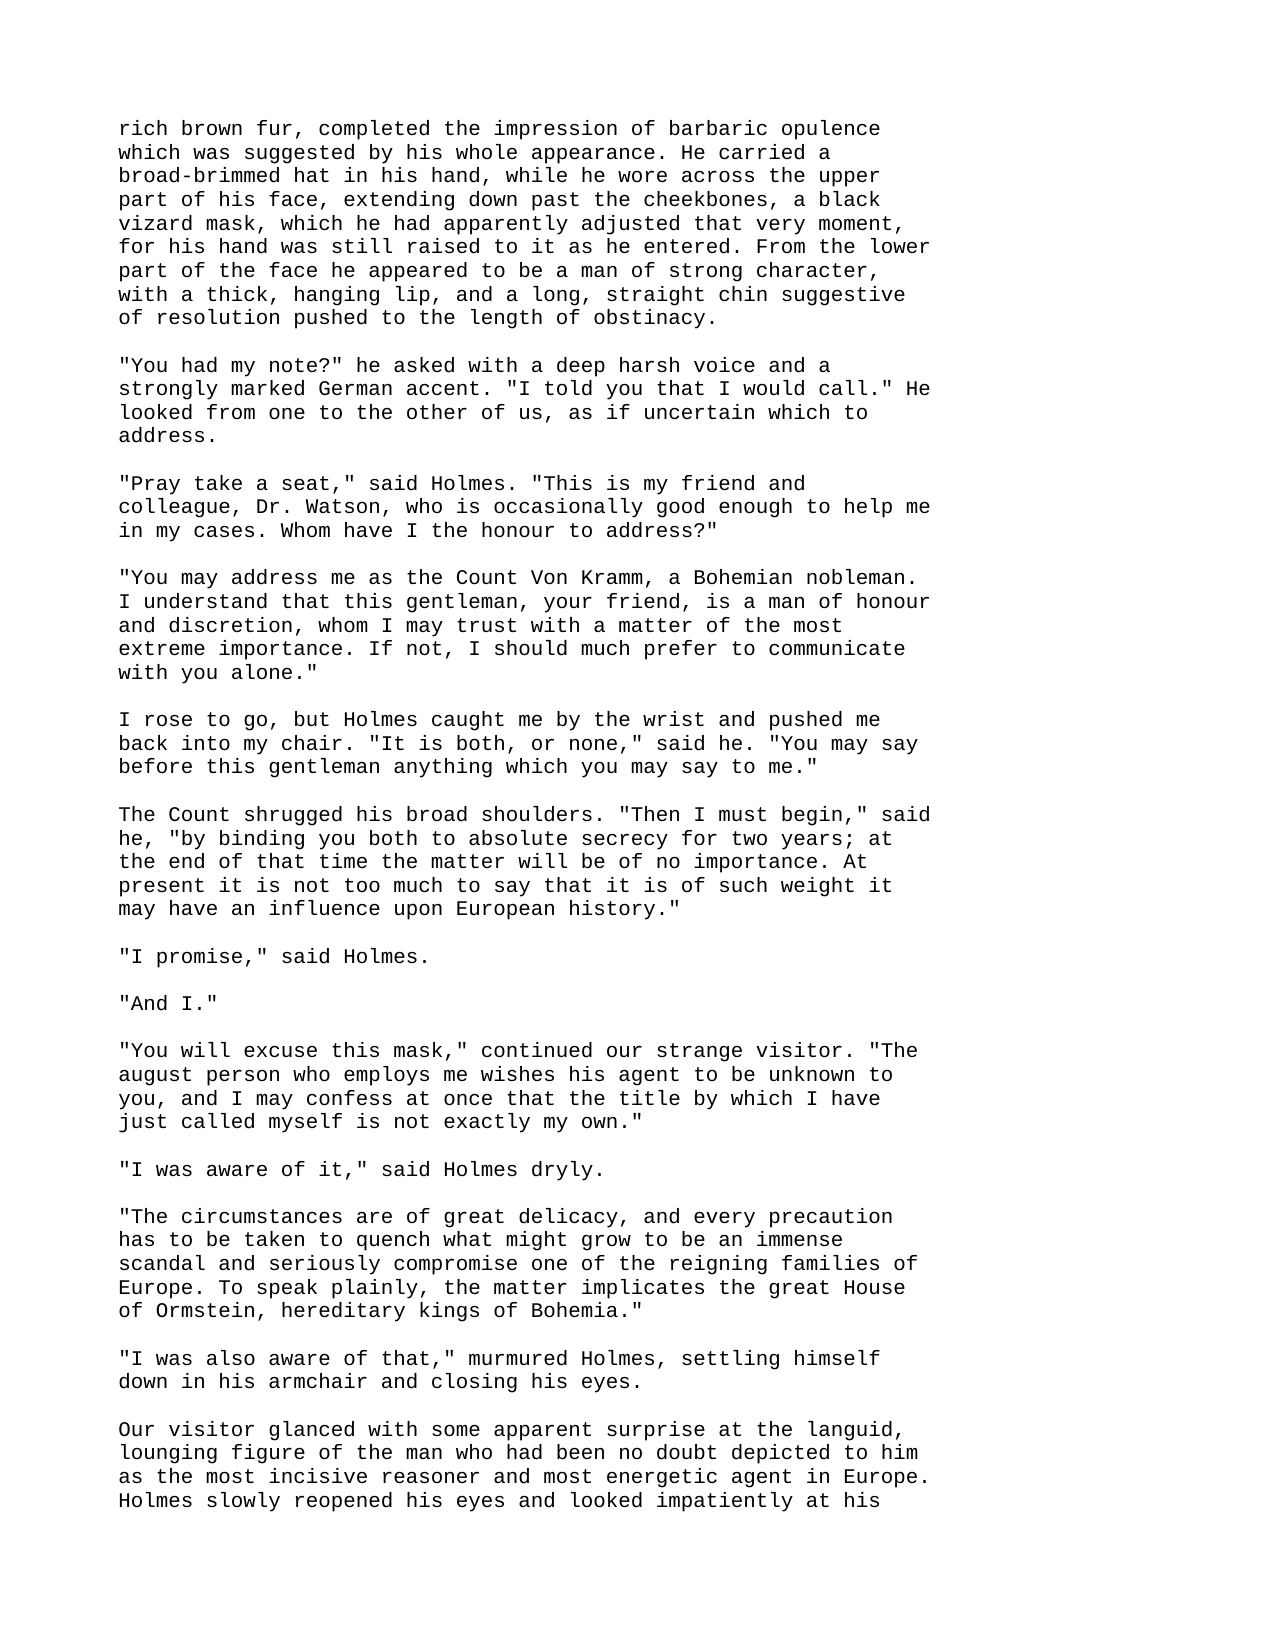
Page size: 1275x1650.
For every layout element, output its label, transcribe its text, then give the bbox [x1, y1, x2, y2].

text Europe. To speak plainly, the matter implicates the great House [118, 1277, 1157, 1300]
text "You had my note?" he asked with a deep harsh voice and a [118, 354, 1157, 378]
text part of the face he appeared to be a man of strong character, [118, 260, 1157, 284]
text of resolution pushed to the length of obstinacy. [118, 307, 1157, 331]
text Our visitor glanced with some apparent surprise at the languid, [118, 1419, 1157, 1442]
text he, "by binding you both to absolute secrecy for two years; at [118, 827, 1157, 851]
text the end of that time the matter will be of no importance. At [118, 851, 1157, 875]
text just called myself is not exactly my own." [118, 1111, 1157, 1135]
text "I was also aware of that," murmured Holmes, settling himself [118, 1348, 1157, 1371]
text broad-brimmed hat in his hand, while he wore across the upper [118, 165, 1157, 189]
text The Count shrugged his broad shoulders. "Then I must begin," said [118, 804, 1157, 827]
text you, and I may confess at once that the title by which I have [118, 1088, 1157, 1111]
text Holmes slowly reopened his eyes and looked impatiently at his [118, 1489, 1157, 1513]
text which was suggested by his whole appearance. He carried a [118, 142, 1157, 165]
text colleague, Dr. Watson, who is occasionally good enough to help me [118, 496, 1157, 520]
text with you alone." [118, 662, 1157, 686]
text rich brown fur, completed the impression of barbaric opulence [118, 118, 1157, 142]
text "And I." [118, 993, 1157, 1017]
text and discretion, whom I may trust with a matter of the most [118, 615, 1157, 638]
text I understand that this gentleman, your friend, is a man of honour [118, 591, 1157, 615]
text vizard mask, which he had apparently adjusted that very moment, [118, 213, 1157, 236]
text with a thick, hanging lip, and a long, straight chin suggestive [118, 284, 1157, 307]
text of Ormstein, hereditary kings of Bohemia." [118, 1300, 1157, 1324]
text looked from one to the other of us, as if uncertain which to [118, 402, 1157, 426]
text present it is not too much to say that it is of such weight it [118, 875, 1157, 898]
text "I was aware of it," said Holmes dryly. [118, 1158, 1157, 1182]
text for his hand was still raised to it as he entered. From the lower [118, 236, 1157, 260]
text in my cases. Whom have I the honour to address?" [118, 520, 1157, 544]
text extreme importance. If not, I should much prefer to communicate [118, 638, 1157, 662]
text "The circumstances are of great delicacy, and every precaution [118, 1206, 1157, 1229]
text I rose to go, but Holmes caught me by the wrist and pushed me [118, 709, 1157, 733]
text back into my chair. "It is both, or none," said he. "You may say [118, 733, 1157, 757]
text has to be taken to quench what might grow to be an immense [118, 1229, 1157, 1253]
text august person who employs me wishes his agent to be unknown to [118, 1064, 1157, 1088]
text before this gentleman anything which you may say to me." [118, 757, 1157, 780]
text part of his face, extending down past the cheekbones, a black [118, 189, 1157, 213]
text "I promise," said Holmes. [118, 946, 1157, 969]
text may have an influence upon European history." [118, 898, 1157, 922]
text "Pray take a seat," said Holmes. "This is my friend and [118, 473, 1157, 496]
text "You will excuse this mask," continued our strange visitor. "The [118, 1040, 1157, 1064]
text strongly marked German accent. "I told you that I would call." He [118, 378, 1157, 402]
text scandal and seriously compromise one of the reigning families of [118, 1253, 1157, 1277]
text lounging figure of the man who had been no doubt depicted to him [118, 1442, 1157, 1466]
text down in his armchair and closing his eyes. [118, 1371, 1157, 1395]
text as the most incisive reasoner and most energetic agent in Europe. [118, 1466, 1157, 1489]
text address. [118, 426, 1157, 449]
text "You may address me as the Count Von Kramm, a Bohemian nobleman. [118, 567, 1157, 591]
